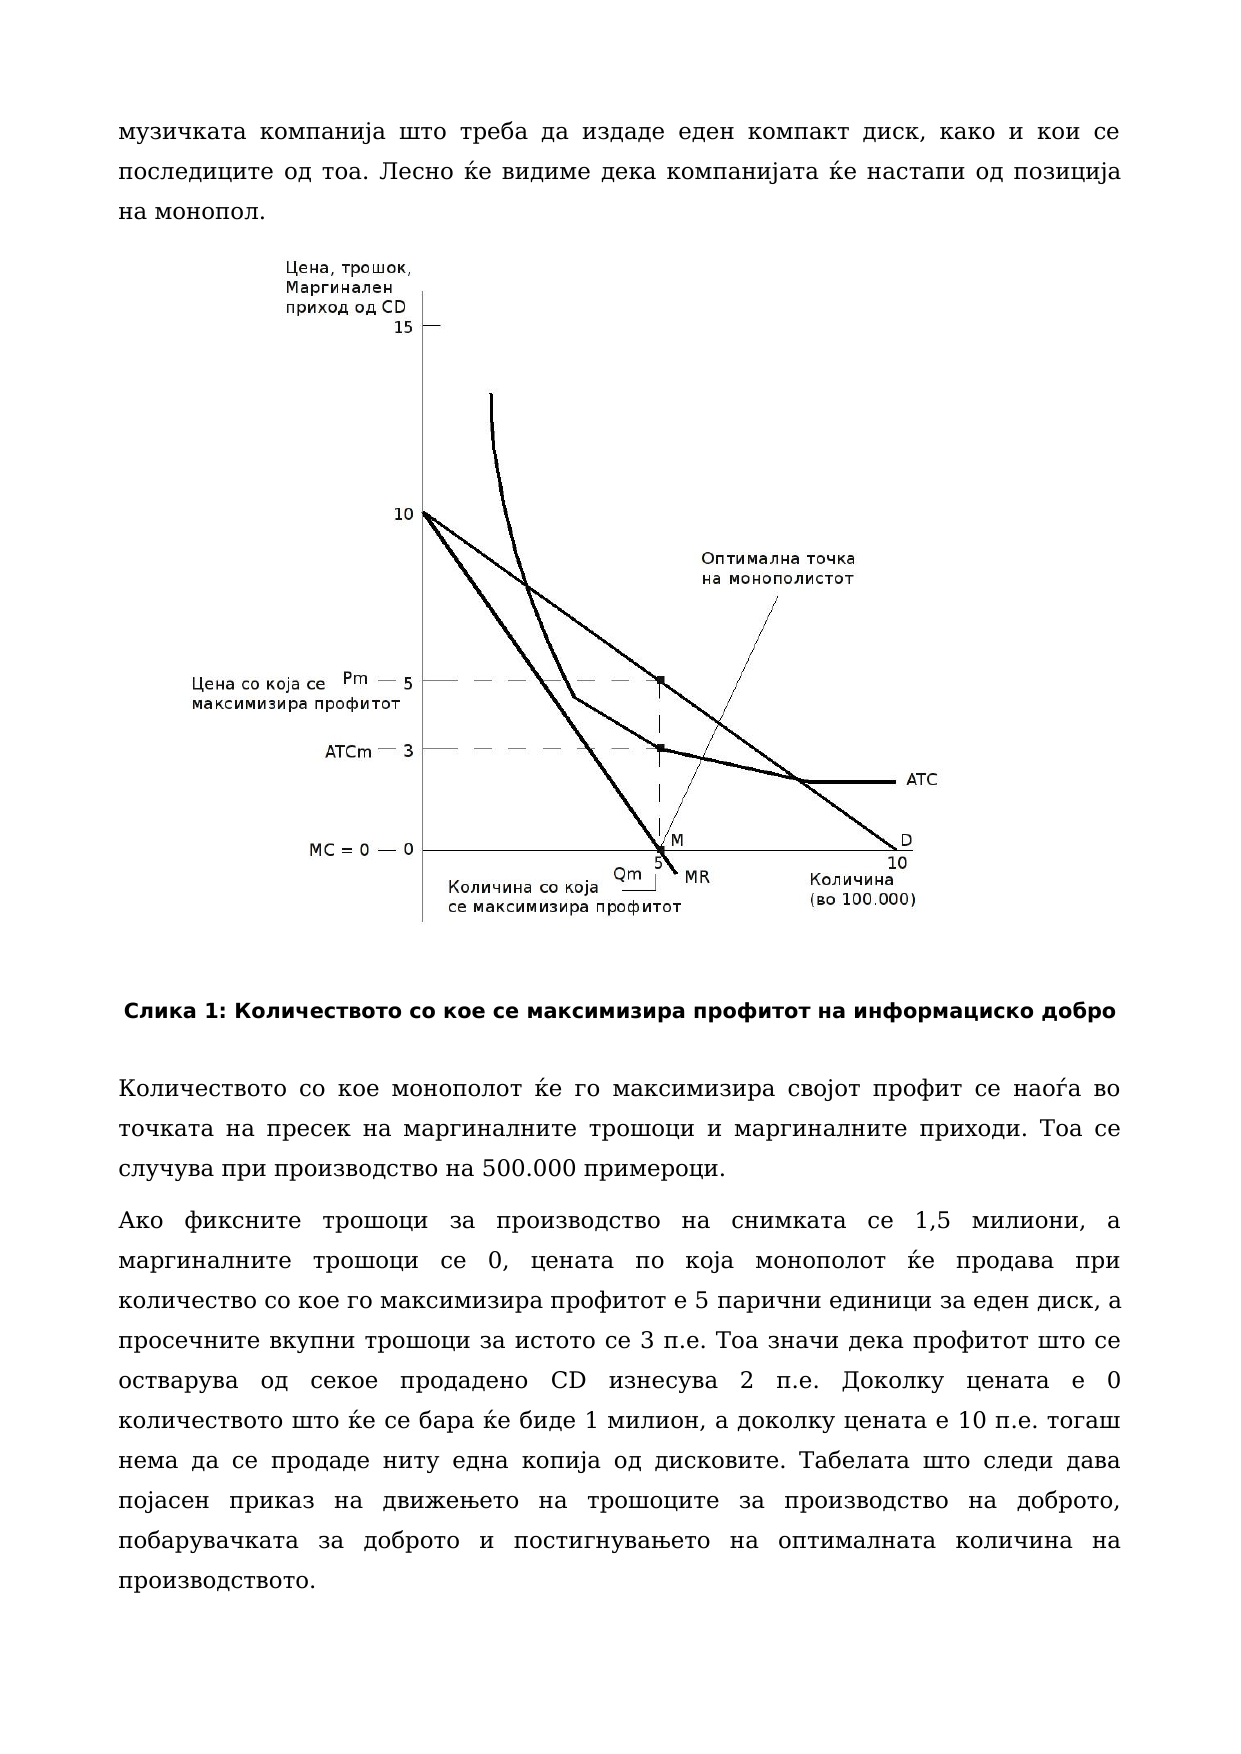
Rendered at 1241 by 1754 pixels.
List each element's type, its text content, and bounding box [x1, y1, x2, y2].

picture [118, 250, 1122, 961]
text Ако фиксните трошоци за производство на снимката се 1,5 милиони, а маргиналните трошоци се 0, цената по која монополот ќе продава при количество со кое го максимизира профитот е 5 парични единици за еден диск, а просечните вкупни трошоци за истото се 3 п.е. Тоа значи дека профитот што се остварува од секое продадено CD изнесува 2 п.е. Доколку цената е 0 количеството што ќе се бара ќе биде 1 милион, а доколку цената е 10 п.е. тогаш нема да се продаде ниту една копија од дисковите. Табелата што следи дава појасен приказ на движењето на трошоците за производство на доброто, побарувачката за доброто и постигнувањето на оптималната количина на производството. [118, 1208, 1122, 1594]
text Количеството со кое монополот ќе го максимизира својот профит се наоѓа во точката на пресек на маргиналните трошоци и маргиналните приходи. Тоа се случува при производство на 500.000 примероци. [118, 1075, 1122, 1182]
text музичката компанија што треба да издаде еден компакт диск, како и кои се последиците од тоа. Лесно ќе видиме дека компанијата ќе настапи од позиција на монопол. [118, 118, 1122, 225]
text Слика 1: Количеството со кое се максимизира профитот на информациско добро [118, 999, 1122, 1023]
